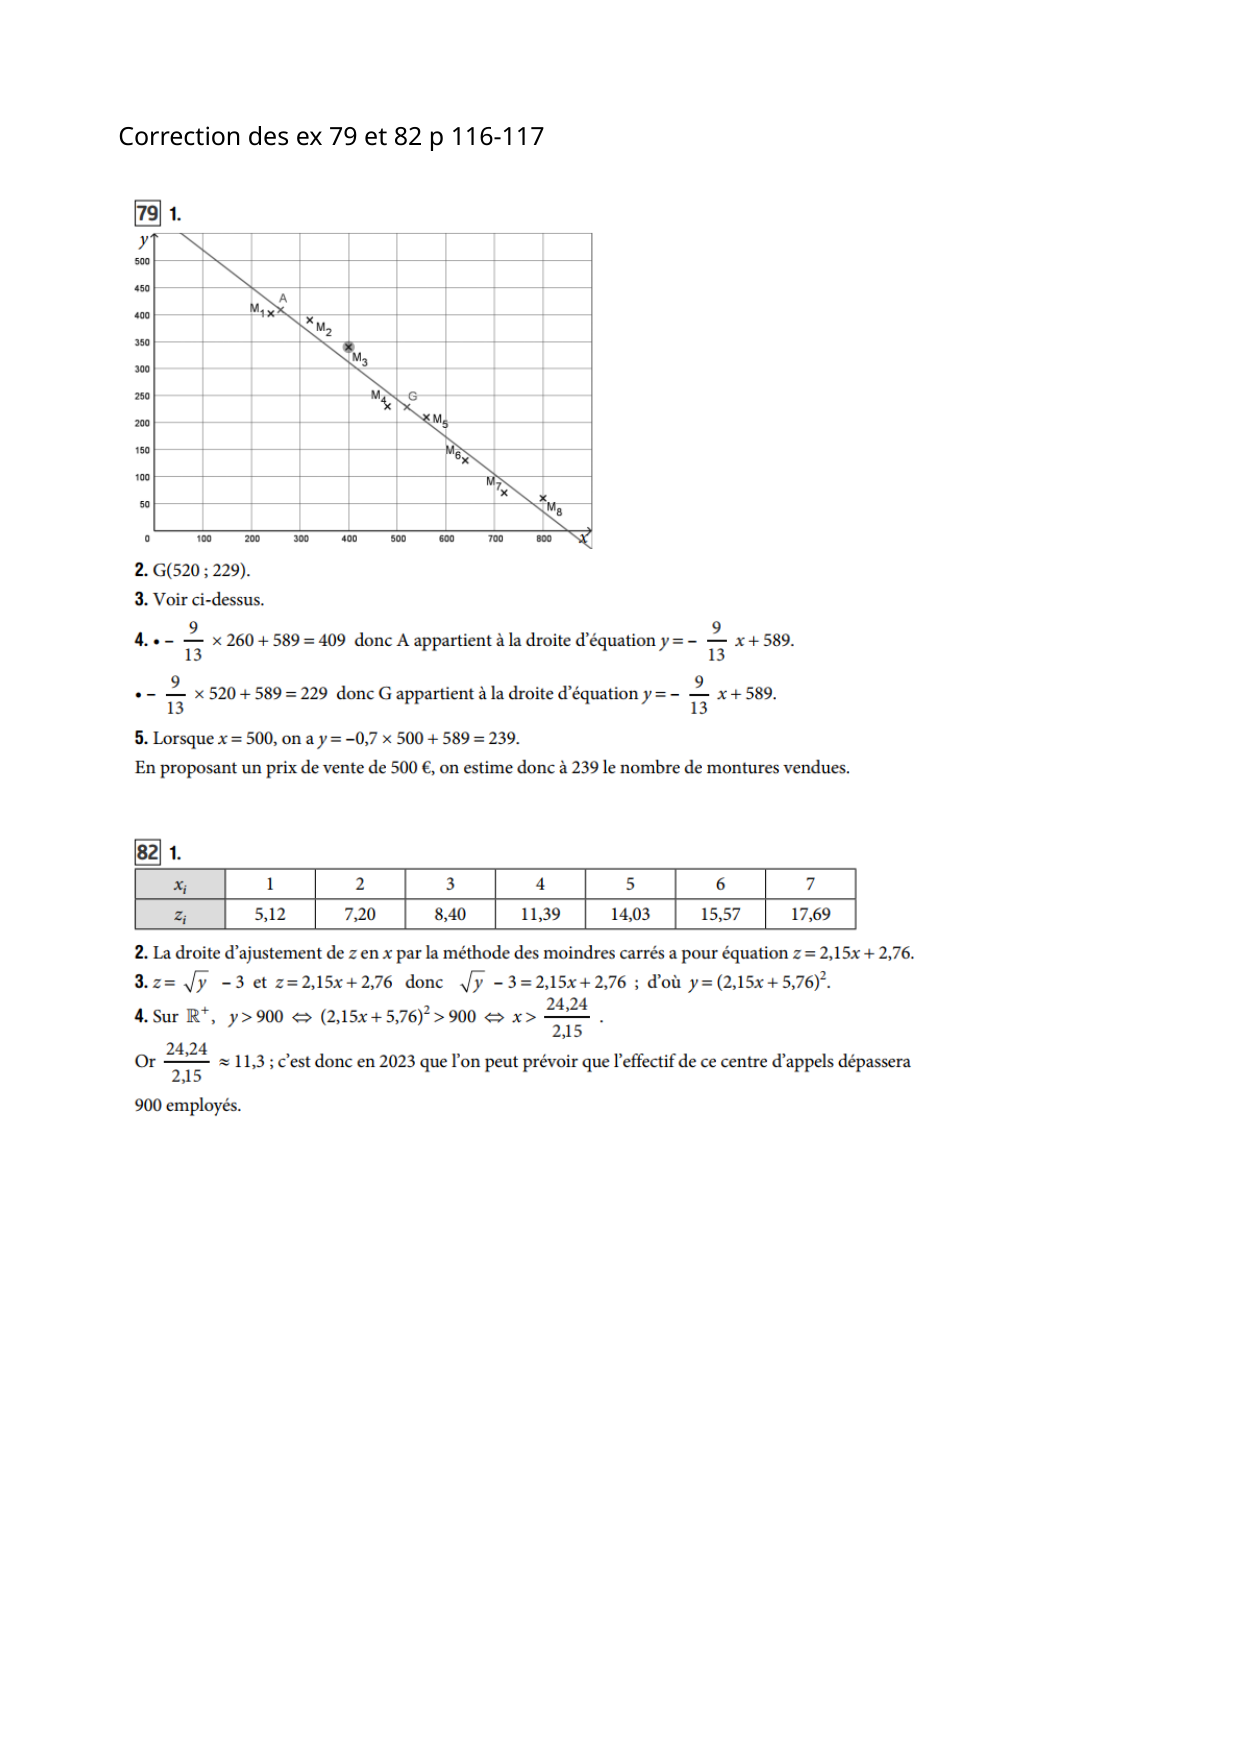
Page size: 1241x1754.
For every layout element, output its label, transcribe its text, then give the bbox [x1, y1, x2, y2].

picture [118, 824, 963, 1184]
picture [118, 186, 875, 791]
text Correction des ex 79 et 82 p 116-117 [118, 118, 1122, 152]
